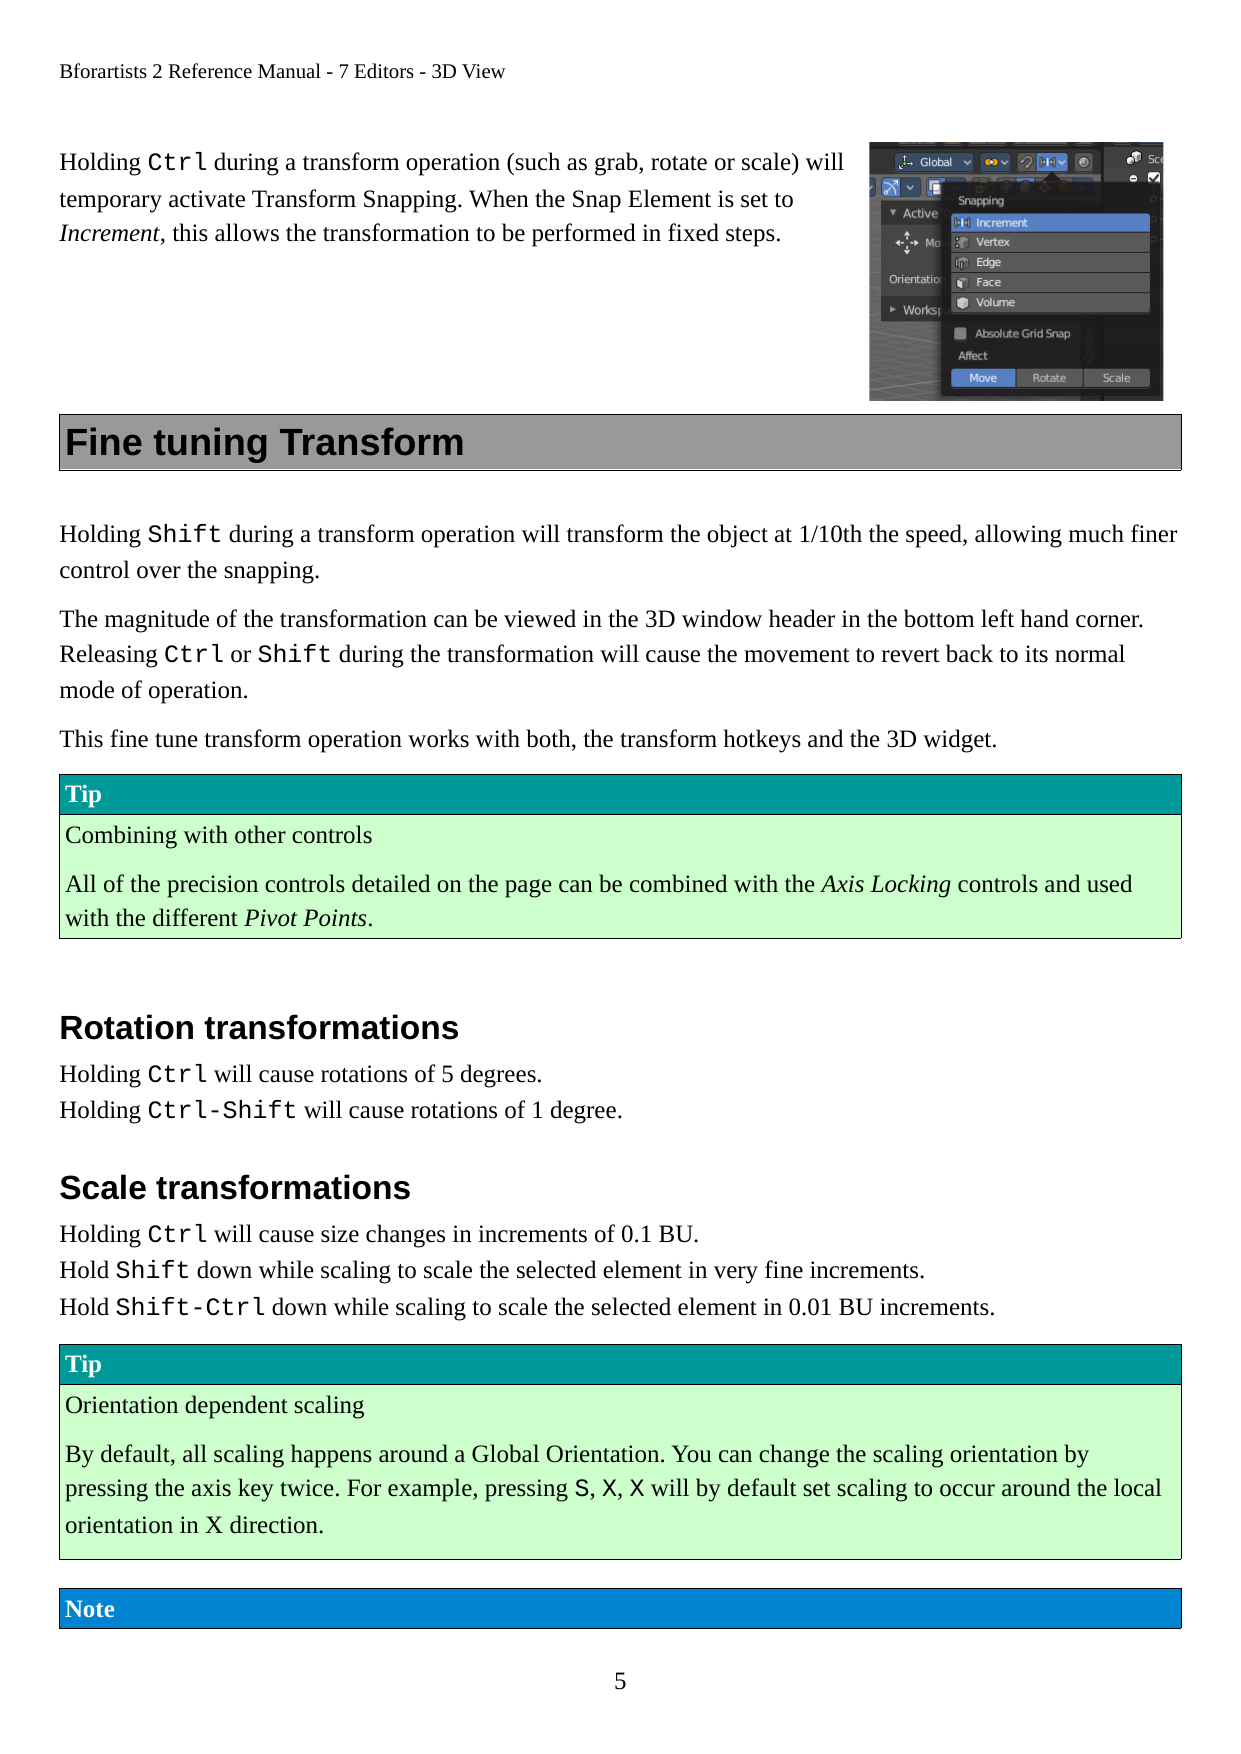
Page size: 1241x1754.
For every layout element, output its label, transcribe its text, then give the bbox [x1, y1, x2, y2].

subtitle Scale transformations [59, 1168, 1181, 1206]
picture [869, 142, 1164, 401]
text Holding Ctrl will cause rotations of 5 degrees. Holding Ctrl-Shift will cause rotations of 1 degree. [59, 1059, 1181, 1126]
text Holding Shift during a transform operation will transform the object at 1/10th the speed, allowing much finer control over the snapping. [59, 519, 1181, 584]
table_header Note [60, 1589, 1181, 1628]
table_header Fine tuning Transform [60, 415, 1181, 469]
text The magnitude of the transformation can be viewed in the 3D window header in the bottom left hand corner. Releasing Ctrl or Shift during the transformation will cause the movement to revert back to its normal mode of operation. [59, 604, 1181, 704]
text Holding Ctrl during a transform operation (such as grab, rotate or scale) will temporary activate Transform Snapping. When the Snap Element is set to Increment, this allows the transformation to be performed in fixed steps. [59, 147, 869, 247]
table_cell Combining with other controls All of the precision controls detailed on the page can be combined with the Axis Locking controls and used with the different Pivot Points. [60, 815, 1181, 938]
table_header Tip [60, 1345, 1181, 1384]
text This fine tune transform operation works with both, the transform hotkeys and the 3D widget. [59, 724, 1181, 753]
subtitle Rotation transformations [59, 1008, 1181, 1046]
text Holding Ctrl will cause size changes in increments of 0.1 BU. Hold Shift down while scaling to scale the selected element in very fine increments. Hold Shift-Ctrl down while scaling to scale the selected element in 0.01 BU increments. [59, 1219, 1181, 1323]
table_cell Orientation dependent scaling By default, all scaling happens around a Global Orientation. You can change the scaling orientation by pressing the axis key twice. For example, pressing S, X, X will by default set scaling to occur around the local orientation in X direction. [60, 1385, 1181, 1559]
table_header Tip [60, 775, 1181, 814]
